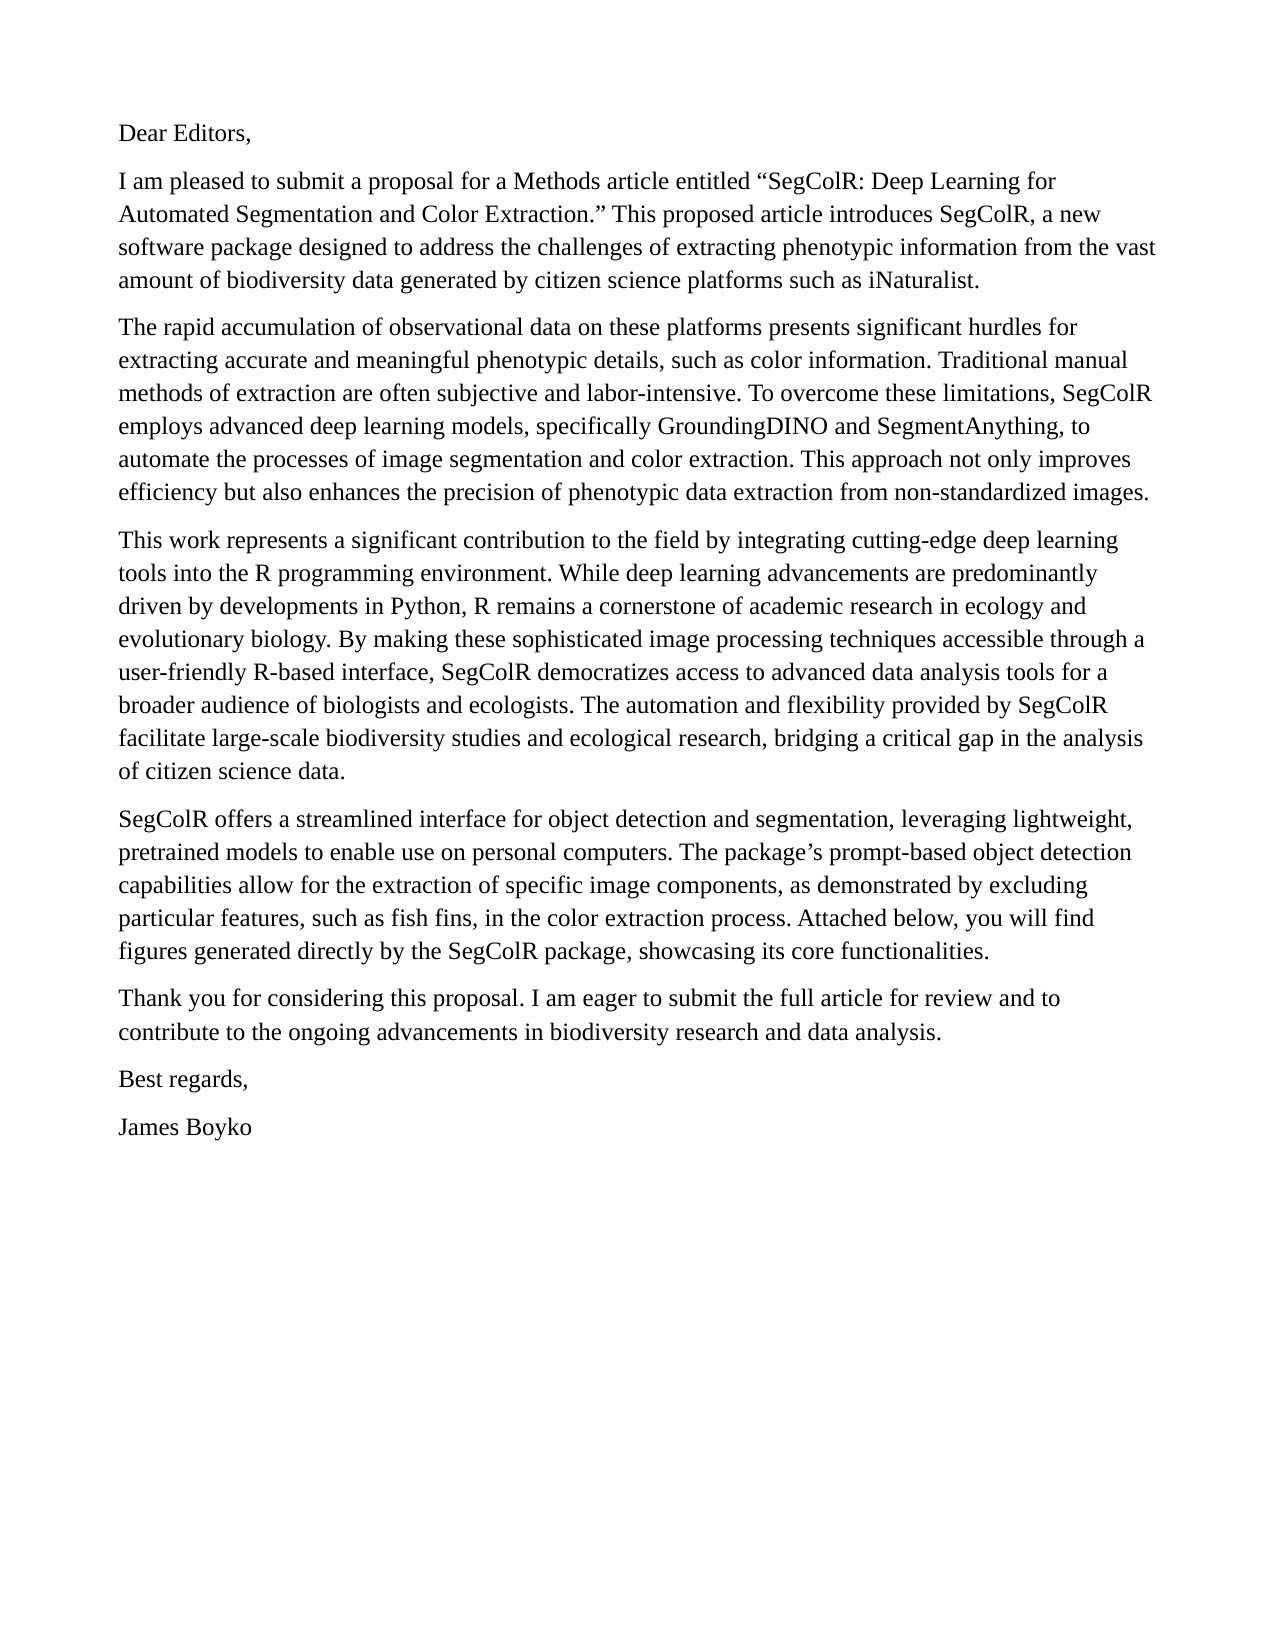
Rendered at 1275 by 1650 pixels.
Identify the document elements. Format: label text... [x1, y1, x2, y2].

text SegColR offers a streamlined interface for object detection and segmentation, leveraging lightweight, pretrained models to enable use on personal computers. The package’s prompt-based object detection capabilities allow for the extraction of specific image components, as demonstrated by excluding particular features, such as fish fins, in the color extraction process. Attached below, you will find figures generated directly by the SegColR package, showcasing its core functionalities. [118, 804, 1157, 965]
text Best regards, [118, 1064, 1157, 1093]
text The rapid accumulation of observational data on these platforms presents significant hurdles for extracting accurate and meaningful phenotypic details, such as color information. Traditional manual methods of extraction are often subjective and labor-intensive. To overcome these limitations, SegColR employs advanced deep learning models, specifically GroundingDINO and SegmentAnything, to automate the processes of image segmentation and color extraction. This approach not only improves efficiency but also enhances the precision of phenotypic data extraction from non-standardized images. [118, 312, 1157, 506]
text This work represents a significant contribution to the field by integrating cutting-edge deep learning tools into the R programming environment. While deep learning advancements are predominantly driven by developments in Python, R remains a cornerstone of academic research in ecology and evolutionary biology. By making these sophisticated image processing techniques accessible through a user-friendly R-based interface, SegColR democratizes access to advanced data analysis tools for a broader audience of biologists and ecologists. The automation and flexibility provided by SegColR facilitate large-scale biodiversity studies and ecological research, bridging a critical gap in the analysis of citizen science data. [118, 525, 1157, 785]
text James Boyko [118, 1112, 1157, 1141]
text Dear Editors, [118, 118, 1157, 147]
text Thank you for considering this proposal. I am eager to submit the full article for review and to contribute to the ongoing advancements in biodiversity research and data analysis. [118, 983, 1157, 1045]
text I am pleased to submit a proposal for a Methods article entitled “SegColR: Deep Learning for Automated Segmentation and Color Extraction.” This proposed article introduces SegColR, a new software package designed to address the challenges of extracting phenotypic information from the vast amount of biodiversity data generated by citizen science platforms such as iNaturalist. [118, 166, 1157, 293]
